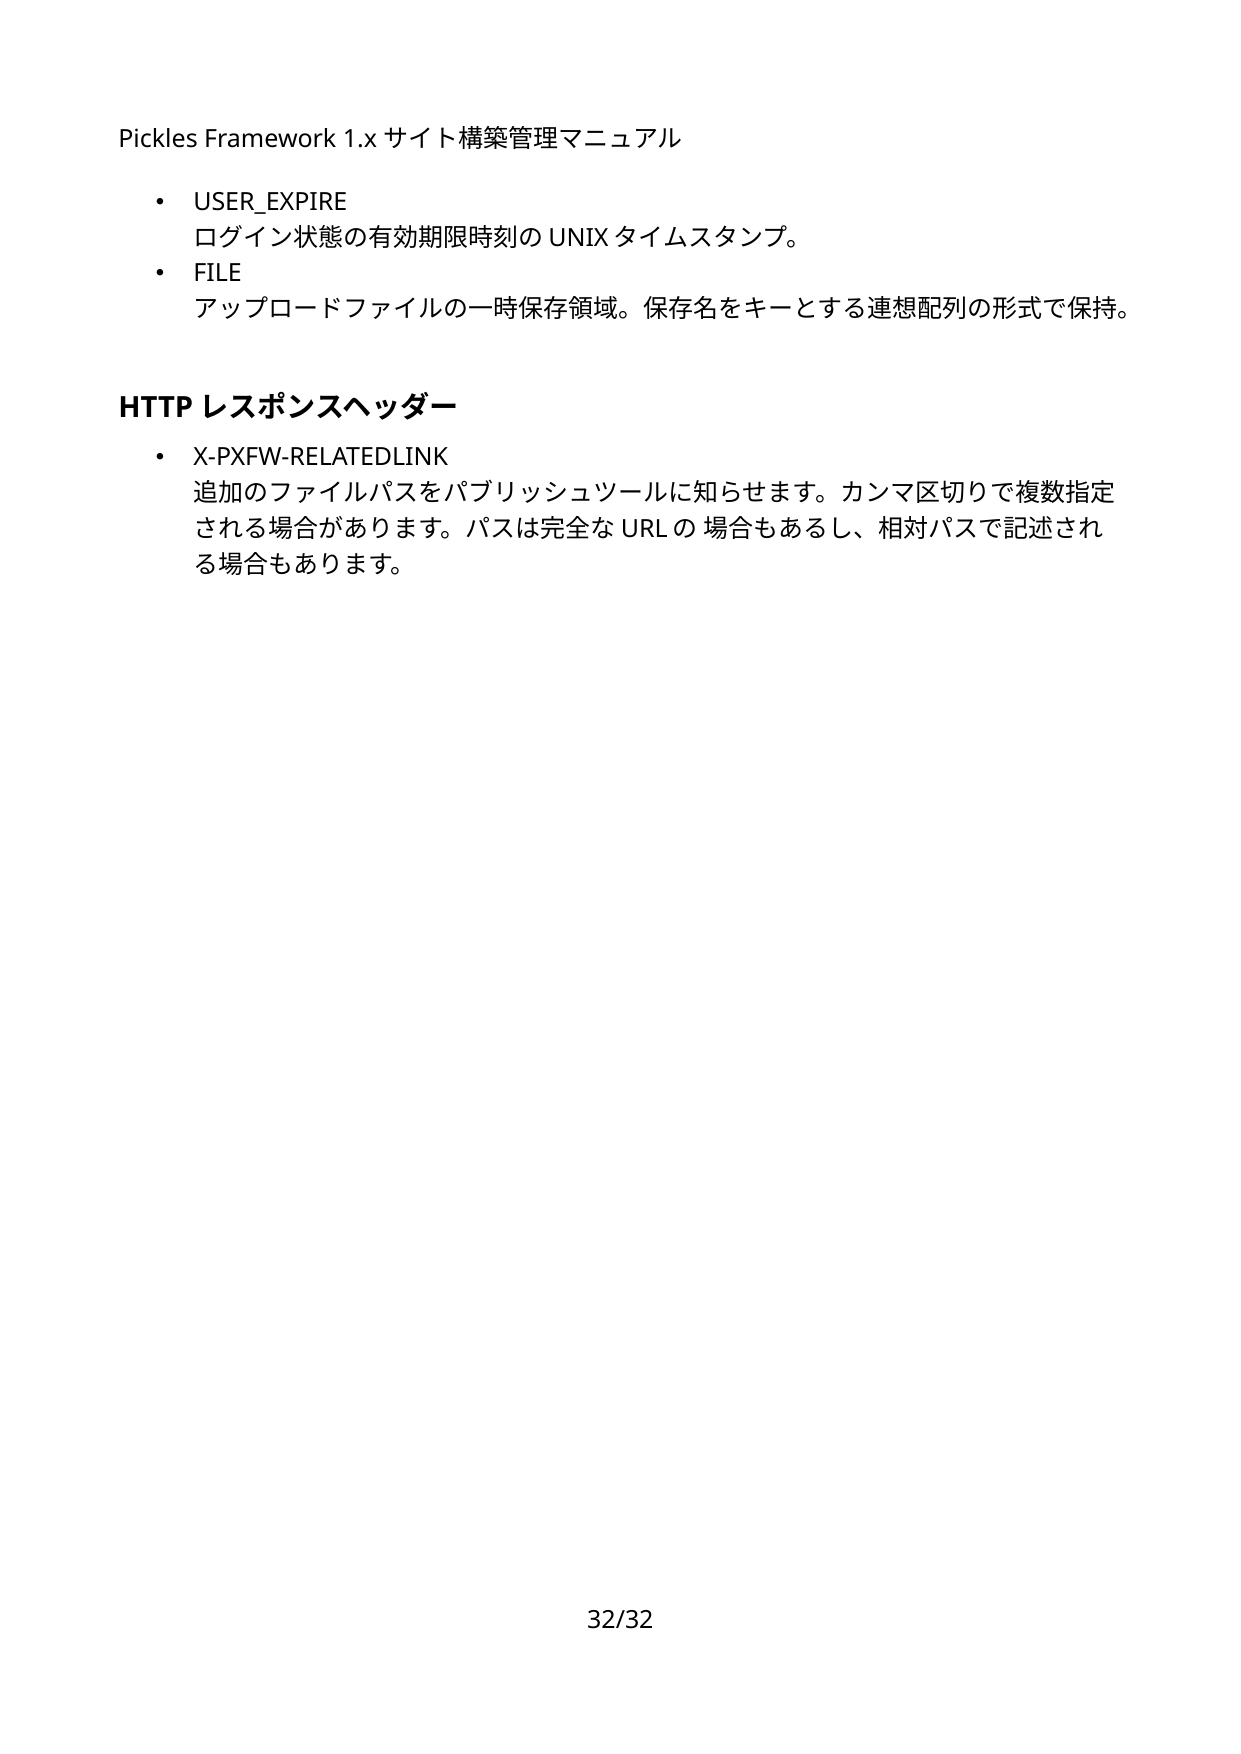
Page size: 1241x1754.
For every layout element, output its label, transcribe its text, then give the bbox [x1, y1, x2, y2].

subtitle HTTPレスポンスヘッダー [118, 383, 1122, 426]
list USER_EXPIRE ログイン状態の有効期限時刻のUNIXタイムスタンプ。 [156, 184, 1122, 254]
list X-PXFW-RELATEDLINK 追加のファイルパスをパブリッシュツールに知らせます。カンマ区切りで複数指定される場合があります。パスは完全なURLの 場合もあるし、相対パスで記述される場合もあります。 [156, 438, 1122, 581]
list FILE アップロードファイルの一時保存領域。保存名をキーとする連想配列の形式で保持。 [156, 254, 1122, 324]
